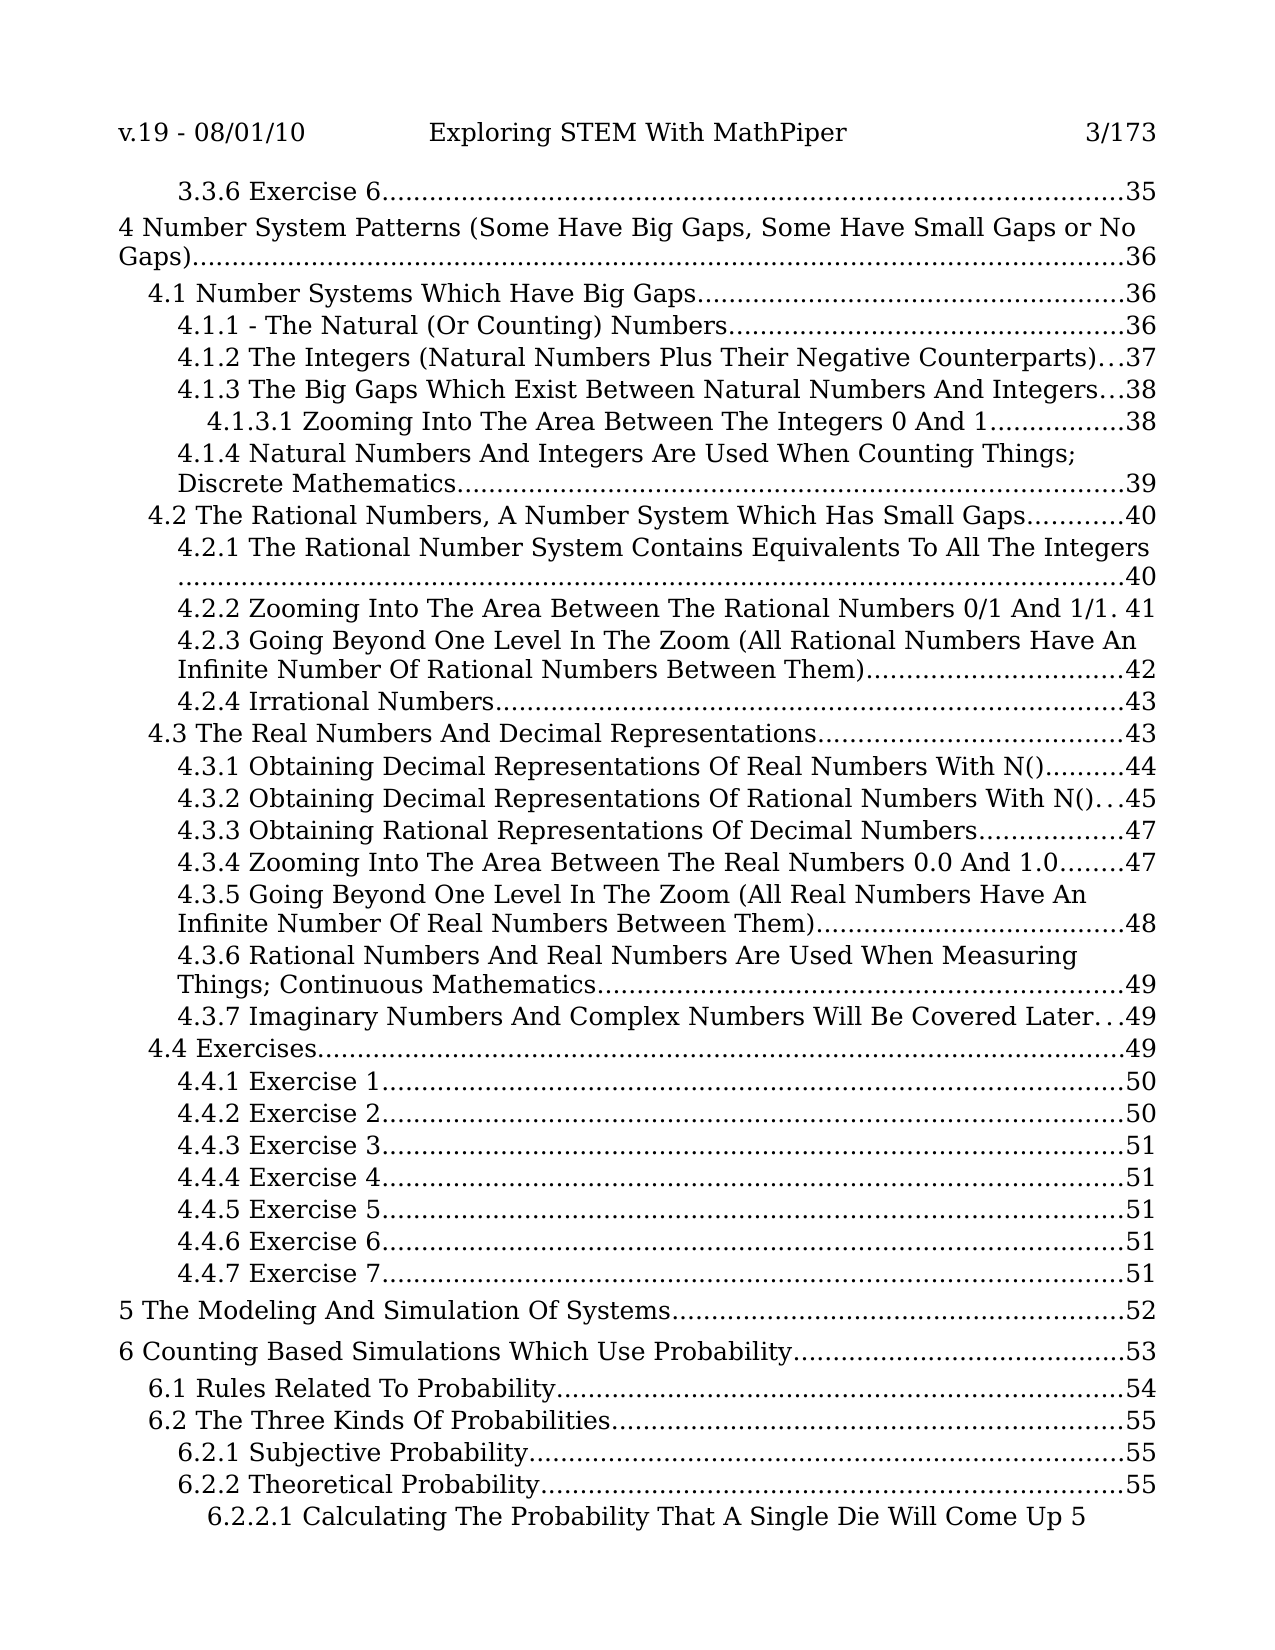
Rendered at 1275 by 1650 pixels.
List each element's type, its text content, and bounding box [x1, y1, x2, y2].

text 4.4.1 Exercise 1 50 [177, 1067, 1157, 1096]
text 6.2.2.1 Calculating The Probability That A Single Die Will Come Up 5 When Rolled Using Theory 56 [207, 1502, 1157, 1531]
text 4.3 The Real Numbers And Decimal Representations 43 [148, 720, 1157, 749]
text 4.2.2 Zooming Into The Area Between The Rational Numbers 0/1 And 1/1 41 [177, 594, 1157, 623]
text 4.2.1 The Rational Number System Contains Equivalents To All The Integers 40 [177, 533, 1157, 591]
text 4.4 Exercises 49 [148, 1035, 1157, 1064]
text 4.4.4 Exercise 4 51 [177, 1163, 1157, 1192]
text 4.1 Number Systems Which Have Big Gaps 36 [148, 279, 1157, 308]
text 6.2 The Three Kinds Of Probabilities 55 [148, 1406, 1157, 1435]
text 4 Number System Patterns (Some Have Big Gaps, Some Have Small Gaps or No Gaps) 36 [118, 213, 1157, 272]
text 5 The Modeling And Simulation Of Systems 52 [118, 1296, 1157, 1325]
text 4.4.7 Exercise 7 51 [177, 1259, 1157, 1288]
text 4.3.7 Imaginary Numbers And Complex Numbers Will Be Covered Later 49 [177, 1003, 1157, 1032]
text 4.1.3 The Big Gaps Which Exist Between Natural Numbers And Integers 38 [177, 376, 1157, 405]
text 4.2 The Rational Numbers, A Number System Which Has Small Gaps 40 [148, 501, 1157, 530]
text 4.3.3 Obtaining Rational Representations Of Decimal Numbers 47 [177, 816, 1157, 845]
text 4.4.2 Exercise 2 50 [177, 1099, 1157, 1128]
text 4.4.5 Exercise 5 51 [177, 1195, 1157, 1224]
text 4.1.3.1 Zooming Into The Area Between The Integers 0 And 1 38 [207, 408, 1157, 437]
text 6.2.1 Subjective Probability 55 [177, 1438, 1157, 1467]
text 4.3.4 Zooming Into The Area Between The Real Numbers 0.0 And 1.0 47 [177, 848, 1157, 877]
text 4.4.6 Exercise 6 51 [177, 1227, 1157, 1256]
text 6 Counting Based Simulations Which Use Probability 53 [118, 1337, 1157, 1366]
text 6.2.2 Theoretical Probability 55 [177, 1470, 1157, 1499]
text 4.2.3 Going Beyond One Level In The Zoom (All Rational Numbers Have An Infinite Number Of Rational Numbers Between Them) 42 [177, 626, 1157, 685]
text 4.3.5 Going Beyond One Level In The Zoom (All Real Numbers Have An Infinite Number Of Real Numbers Between Them) 48 [177, 880, 1157, 938]
text 4.3.6 Rational Numbers And Real Numbers Are Used When Measuring Things; Continuous Mathematics 49 [177, 941, 1157, 1000]
text 4.1.4 Natural Numbers And Integers Are Used When Counting Things; Discrete Mathematics 39 [177, 440, 1157, 498]
text 4.1.2 The Integers (Natural Numbers Plus Their Negative Counterparts) 37 [177, 343, 1157, 373]
text 4.3.2 Obtaining Decimal Representations Of Rational Numbers With N() 45 [177, 784, 1157, 813]
text 6.1 Rules Related To Probability 54 [148, 1374, 1157, 1403]
text 3.3.6 Exercise 6 35 [177, 177, 1157, 206]
text 4.1.1 - The Natural (Or Counting) Numbers 36 [177, 311, 1157, 341]
text 4.4.3 Exercise 3 51 [177, 1131, 1157, 1160]
text 4.3.1 Obtaining Decimal Representations Of Real Numbers With N() 44 [177, 752, 1157, 781]
text 4.2.4 Irrational Numbers 43 [177, 688, 1157, 717]
